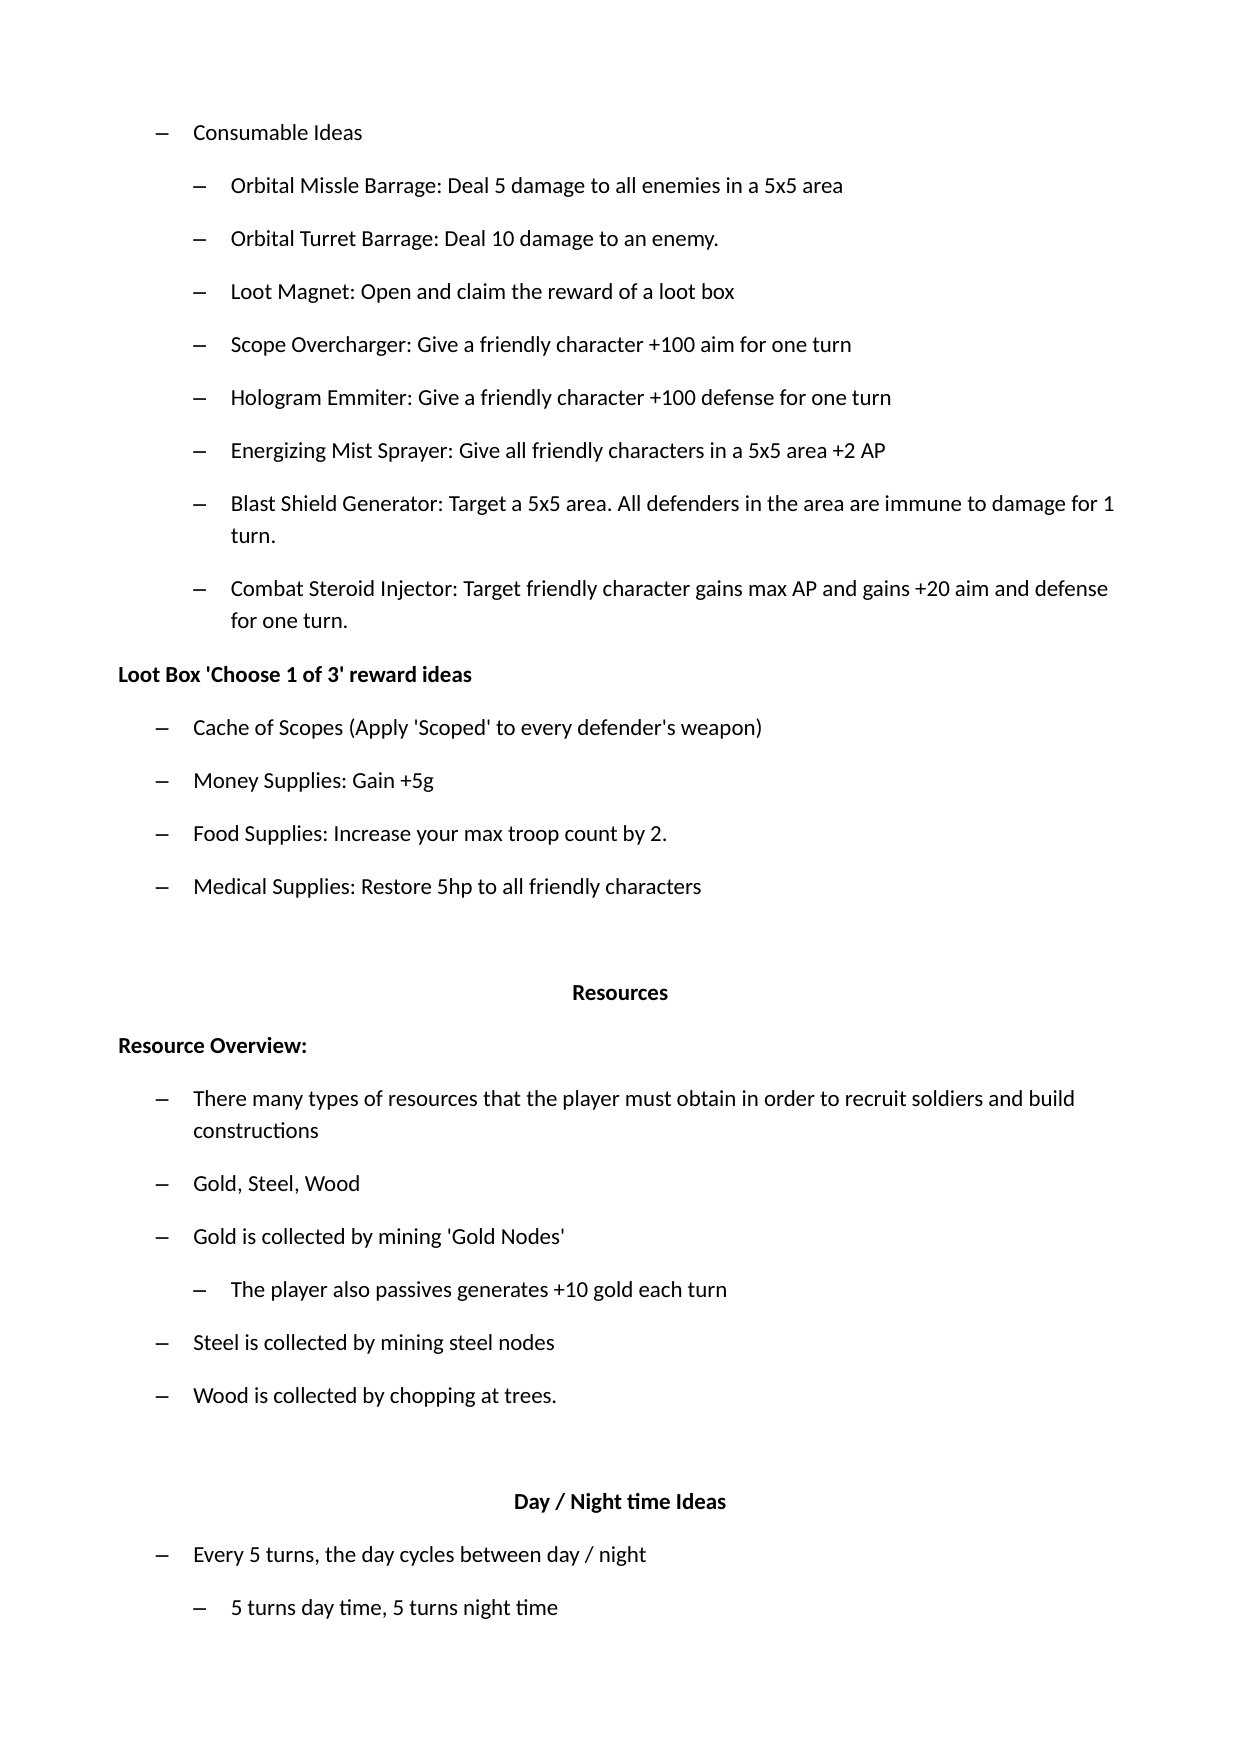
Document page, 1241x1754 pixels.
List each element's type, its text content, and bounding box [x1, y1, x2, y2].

list Food Supplies: Increase your max troop count by 2. [156, 819, 1122, 847]
list Gold is collected by mining 'Gold Nodes' [156, 1222, 1122, 1250]
list Money Supplies: Gain +5g [156, 766, 1122, 794]
text Resources [118, 978, 1122, 1006]
list Loot Magnet: Open and claim the reward of a loot box [193, 277, 1122, 305]
text Day / Night time Ideas [118, 1487, 1122, 1515]
list Gold, Steel, Wood [156, 1169, 1122, 1197]
text Loot Box 'Choose 1 of 3' reward ideas [118, 660, 1122, 688]
list Cache of Scopes (Apply 'Scoped' to every defender's weapon) [156, 713, 1122, 741]
list Steel is collected by mining steel nodes [156, 1328, 1122, 1356]
list The player also passives generates +10 gold each turn [193, 1275, 1122, 1303]
list Every 5 turns, the day cycles between day / night [156, 1540, 1122, 1568]
list Energizing Mist Sprayer: Give all friendly characters in a 5x5 area +2 AP [193, 436, 1122, 464]
text Resource Overview: [118, 1031, 1122, 1059]
list 5 turns day time, 5 turns night time [193, 1593, 1122, 1621]
list Scope Overcharger: Give a friendly character +100 aim for one turn [193, 330, 1122, 358]
list Wood is collected by chopping at trees. [156, 1381, 1122, 1409]
list Combat Steroid Injector: Target friendly character gains max AP and gains +20 aim and defense for one turn. [193, 574, 1122, 635]
list Medical Supplies: Restore 5hp to all friendly characters [156, 872, 1122, 900]
list Hologram Emmiter: Give a friendly character +100 defense for one turn [193, 383, 1122, 411]
list Orbital Turret Barrage: Deal 10 damage to an enemy. [193, 224, 1122, 252]
list Blast Shield Generator: Target a 5x5 area. All defenders in the area are immune to damage for 1 turn. [193, 489, 1122, 549]
list Consumable Ideas [156, 118, 1122, 146]
list There many types of resources that the player must obtain in order to recruit soldiers and build constructions [156, 1084, 1122, 1144]
list Orbital Missle Barrage: Deal 5 damage to all enemies in a 5x5 area [193, 171, 1122, 199]
